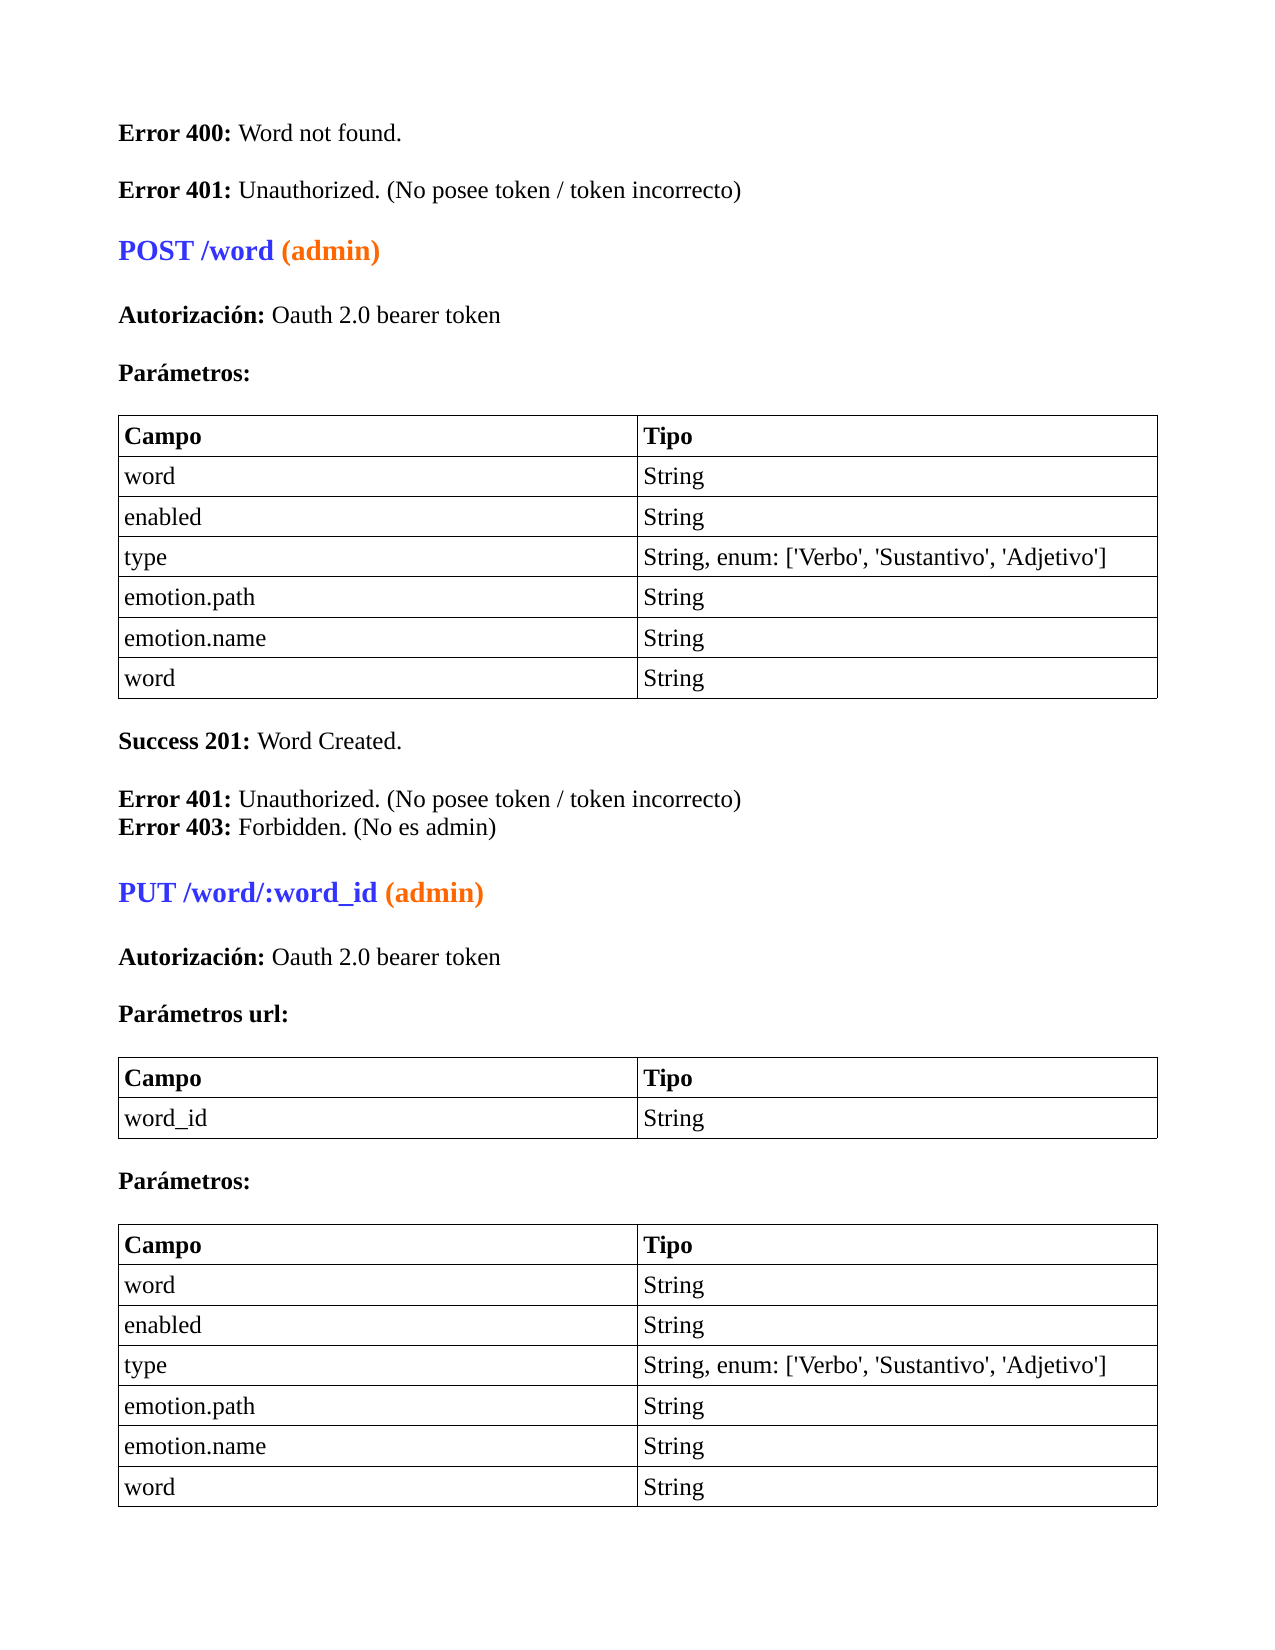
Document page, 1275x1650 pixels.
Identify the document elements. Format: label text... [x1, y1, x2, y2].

text Error 403: Forbidden. (No es admin) [118, 812, 1157, 841]
text Error 401: Unauthorized. (No posee token / token incorrecto) [118, 784, 1157, 812]
table_cell word [119, 1467, 637, 1506]
table_cell word [119, 1265, 637, 1304]
text Success 201: Word Created. [118, 726, 1157, 755]
table_cell String [638, 457, 1157, 496]
table_cell enabled [119, 1306, 637, 1345]
table_cell enabled [119, 497, 637, 536]
table_header Campo [119, 1225, 637, 1264]
text Error 400: Word not found. [118, 118, 1157, 147]
table_cell emotion.name [119, 618, 637, 657]
table_cell String [638, 1306, 1157, 1345]
table_cell String [638, 658, 1157, 697]
table_header Tipo [638, 416, 1157, 456]
text Autorización: Oauth 2.0 bearer token [118, 942, 1157, 971]
table_cell word [119, 658, 637, 697]
text Autorización: Oauth 2.0 bearer token [118, 300, 1157, 329]
table_cell emotion.path [119, 577, 637, 617]
table_header Campo [119, 1058, 637, 1097]
table_cell emotion.name [119, 1426, 637, 1466]
table_cell emotion.path [119, 1386, 637, 1425]
text PUT /word/:word_id (admin) [118, 875, 1157, 908]
table_cell String [638, 1265, 1157, 1304]
table_cell String [638, 1426, 1157, 1466]
table_cell String [638, 1386, 1157, 1425]
table_cell String [638, 497, 1157, 536]
table_cell type [119, 1346, 637, 1385]
text Parámetros: [118, 358, 1157, 386]
text POST /word (admin) [118, 233, 1157, 267]
table_cell String, enum: ['Verbo', 'Sustantivo', 'Adjetivo'] [638, 1346, 1157, 1385]
table_cell String [638, 577, 1157, 617]
table_cell String [638, 618, 1157, 657]
table_header Tipo [638, 1225, 1157, 1264]
table_cell word [119, 457, 637, 496]
table_cell type [119, 537, 637, 576]
table_cell String [638, 1098, 1157, 1137]
table_header Campo [119, 416, 637, 456]
table_header Tipo [638, 1058, 1157, 1097]
table_cell String, enum: ['Verbo', 'Sustantivo', 'Adjetivo'] [638, 537, 1157, 576]
text Parámetros url: [118, 999, 1157, 1028]
table_cell String [638, 1467, 1157, 1506]
text Parámetros: [118, 1166, 1157, 1195]
text Error 401: Unauthorized. (No posee token / token incorrecto) [118, 176, 1157, 204]
table_cell word_id [119, 1098, 637, 1137]
